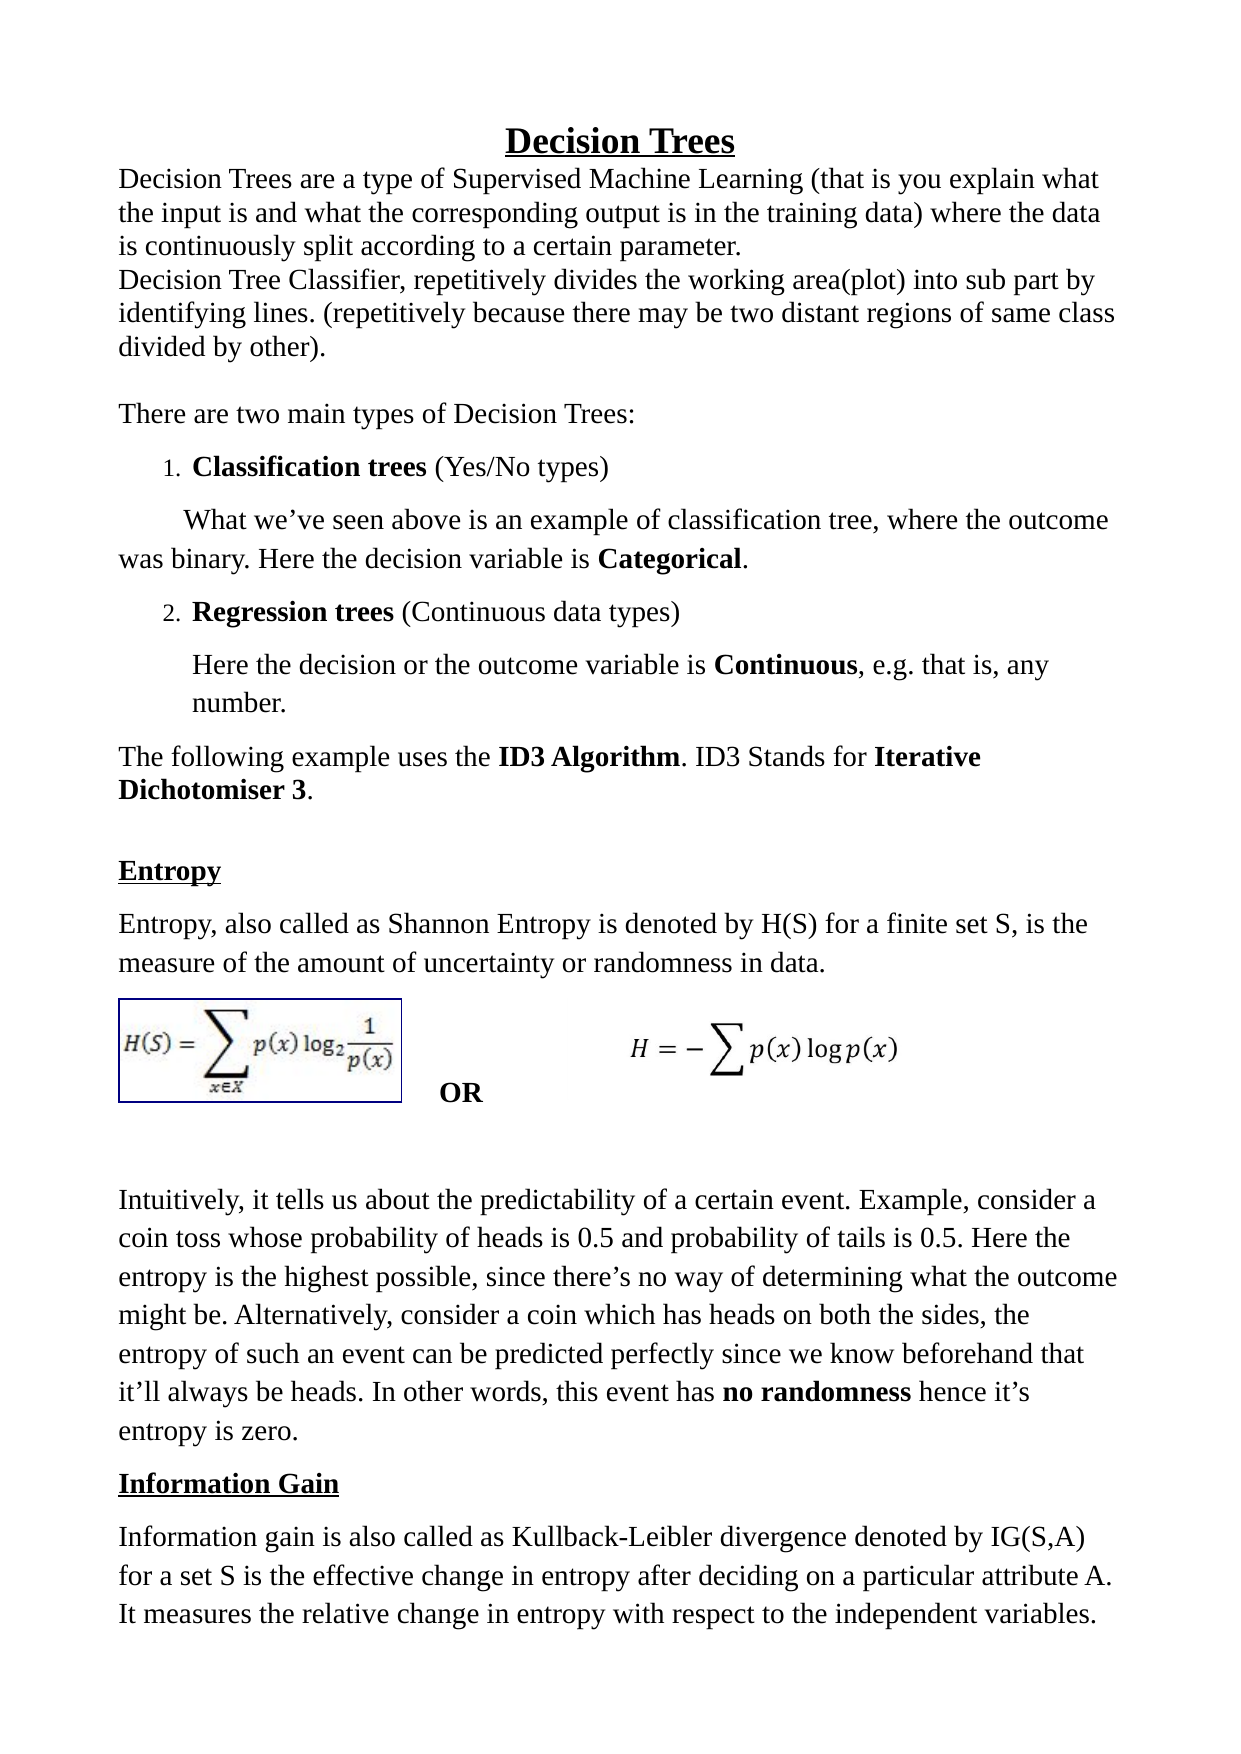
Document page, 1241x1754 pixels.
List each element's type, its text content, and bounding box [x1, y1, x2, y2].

text The following example uses the ID3 Algorithm. ID3 Stands for Iterative Dichotomiser 3. [118, 739, 1122, 806]
text Entropy [118, 853, 1122, 887]
text Decision Trees are a type of Supervised Machine Learning (that is you explain what the input is and what the corresponding output is in the training data) where the data is continuously split according to a certain parameter. [118, 161, 1122, 262]
picture [120, 1000, 401, 1101]
picture [567, 998, 957, 1100]
list Classification trees (Yes/No types) [162, 449, 1122, 483]
text What we’ve seen above is an example of classification tree, where the outcome was binary. Here the decision variable is Categorical. [118, 502, 1122, 574]
list Regression trees (Continuous data types) [162, 594, 1122, 627]
text OR [118, 998, 1122, 1109]
text Entropy, also called as Shannon Entropy is denoted by H(S) for a finite set S, is the measure of the amount of uncertainty or randomness in data. [118, 907, 1122, 979]
text Intuitively, it tells us about the predictability of a certain event. Example, consider a coin toss whose probability of heads is 0.5 and probability of tails is 0.5. Here the entropy is the highest possible, since there’s no way of determining what the outcome might be. Alternatively, consider a coin which has heads on both the sides, the entropy of such an event can be predicted perfectly since we know beforehand that it’ll always be heads. In other words, this event has no randomness hence it’s entropy is zero. [118, 1182, 1122, 1447]
text There are two main types of Decision Trees: [118, 396, 1122, 429]
text Decision Tree Classifier, repetitively divides the working area(plot) into sub part by identifying lines. (repetitively because there may be two distant regions of same class divided by other). [118, 262, 1122, 362]
text Information Gain [118, 1466, 1122, 1500]
list Here the decision or the outcome variable is Continuous, e.g. that is, any number. [162, 647, 1122, 719]
text Information gain is also called as Kullback-Leibler divergence denoted by IG(S,A) for a set S is the effective change in entropy after deciding on a particular attribute A. It measures the relative change in entropy with respect to the independent variables. [118, 1519, 1122, 1630]
text Decision Trees [118, 118, 1122, 161]
